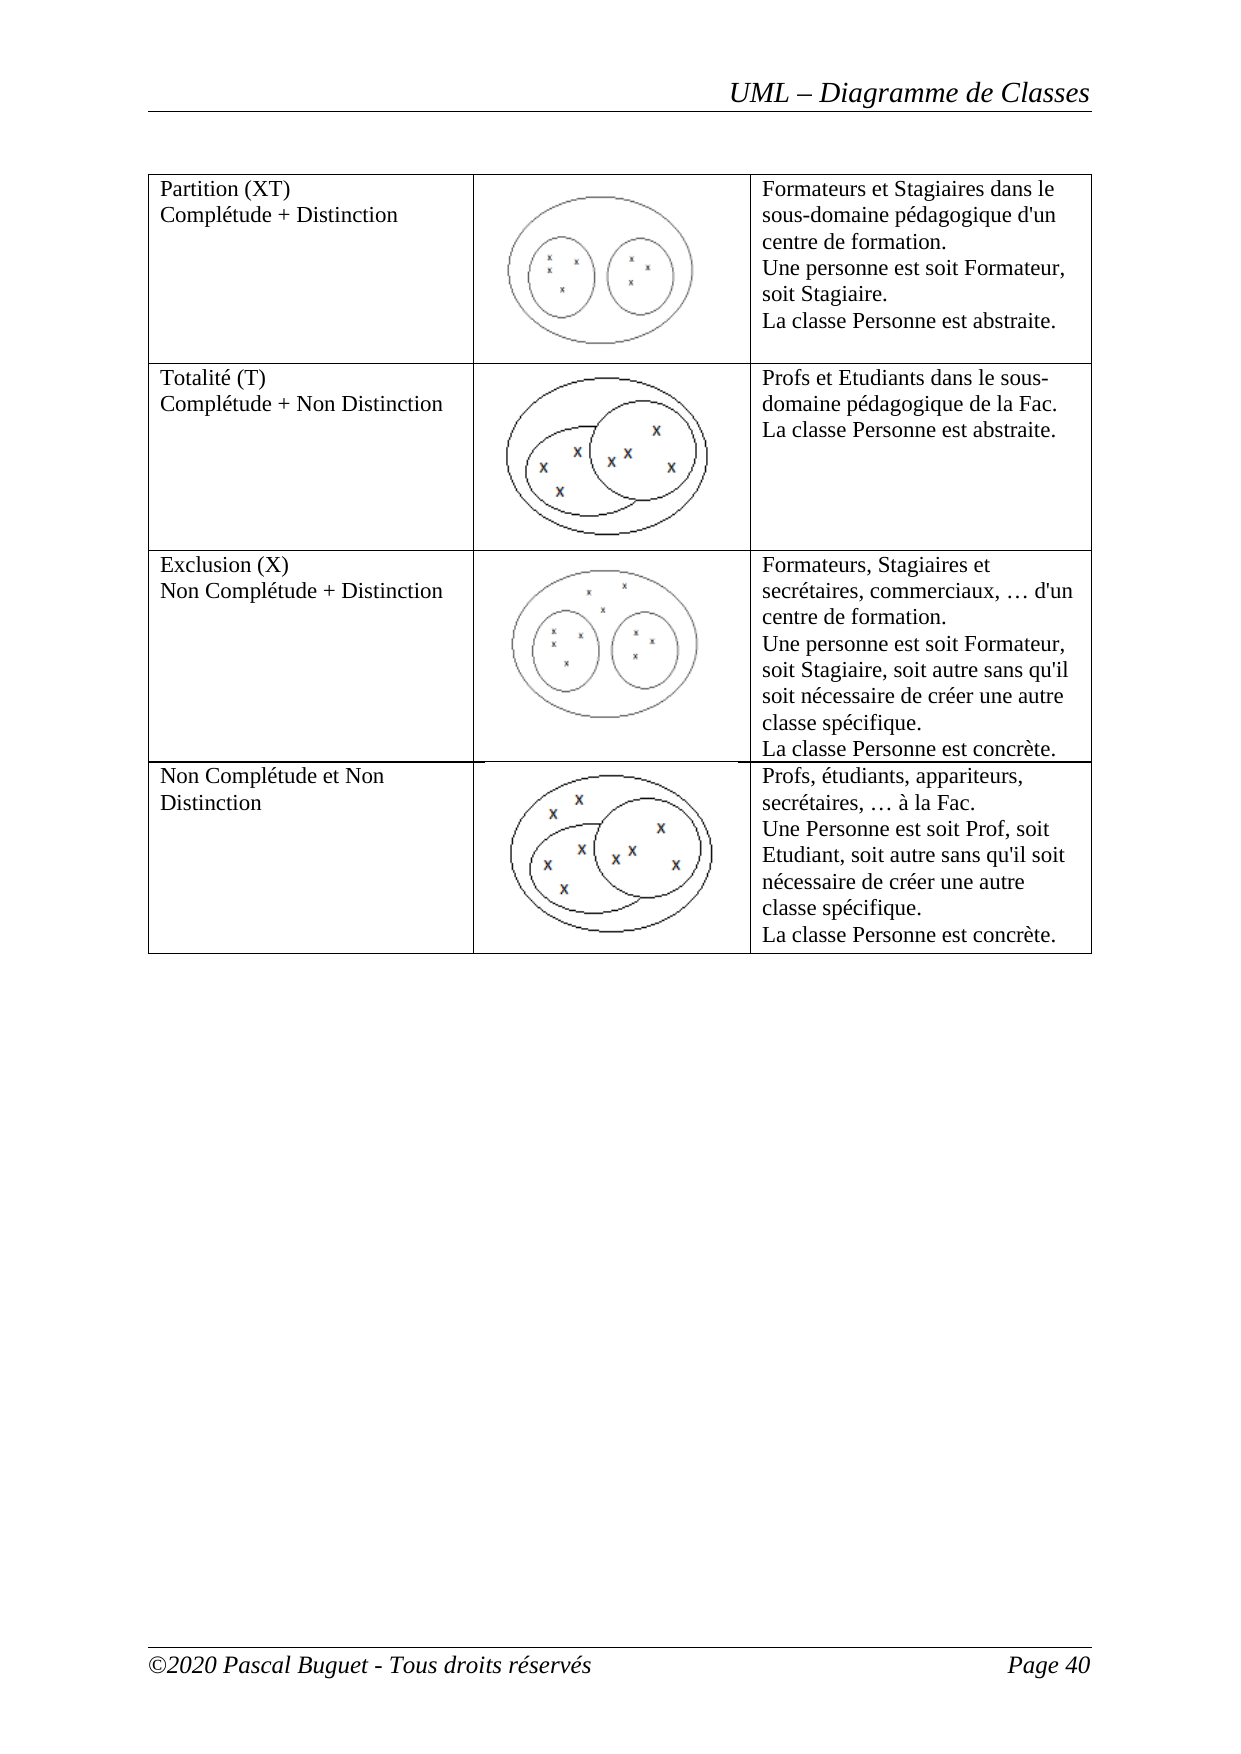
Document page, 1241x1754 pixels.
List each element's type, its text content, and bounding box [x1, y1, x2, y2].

picture [501, 372, 720, 541]
table_cell [474, 364, 750, 549]
table_cell [474, 551, 750, 761]
table_header Formateurs et Stagiaires dans le sous-domaine pédagogique d'un centre de formation. Une personne est soit Formateur, soit Stagiaire. La classe Personne est abstraite. [751, 175, 1091, 363]
table_cell Profs et Etudiants dans le sous-domaine pédagogique de la Fac. La classe Personne est abstraite. [751, 364, 1091, 549]
picture [501, 184, 702, 354]
picture [501, 771, 722, 944]
table_cell Totalité (T) Complétude + Non Distinction [149, 364, 473, 549]
table_cell Formateurs, Stagiaires et secrétaires, commerciaux, … d'un centre de formation. Une personne est soit Formateur, soit Stagiaire, soit autre sans qu'il soit nécessaire de créer une autre classe spécifique. La classe Personne est concrète. [751, 551, 1091, 761]
picture [501, 559, 708, 728]
table_cell Exclusion (X) Non Complétude + Distinction [149, 551, 473, 761]
table_cell [474, 763, 750, 953]
table_cell Profs, étudiants, appariteurs, secrétaires, … à la Fac. Une Personne est soit Prof, soit Etudiant, soit autre sans qu'il soit nécessaire de créer une autre classe spécifique. La classe Personne est concrète. [751, 763, 1091, 953]
table_header [474, 175, 750, 363]
table_header Partition (XT) Complétude + Distinction [149, 175, 473, 363]
table_cell Non Complétude et Non Distinction [149, 763, 473, 953]
